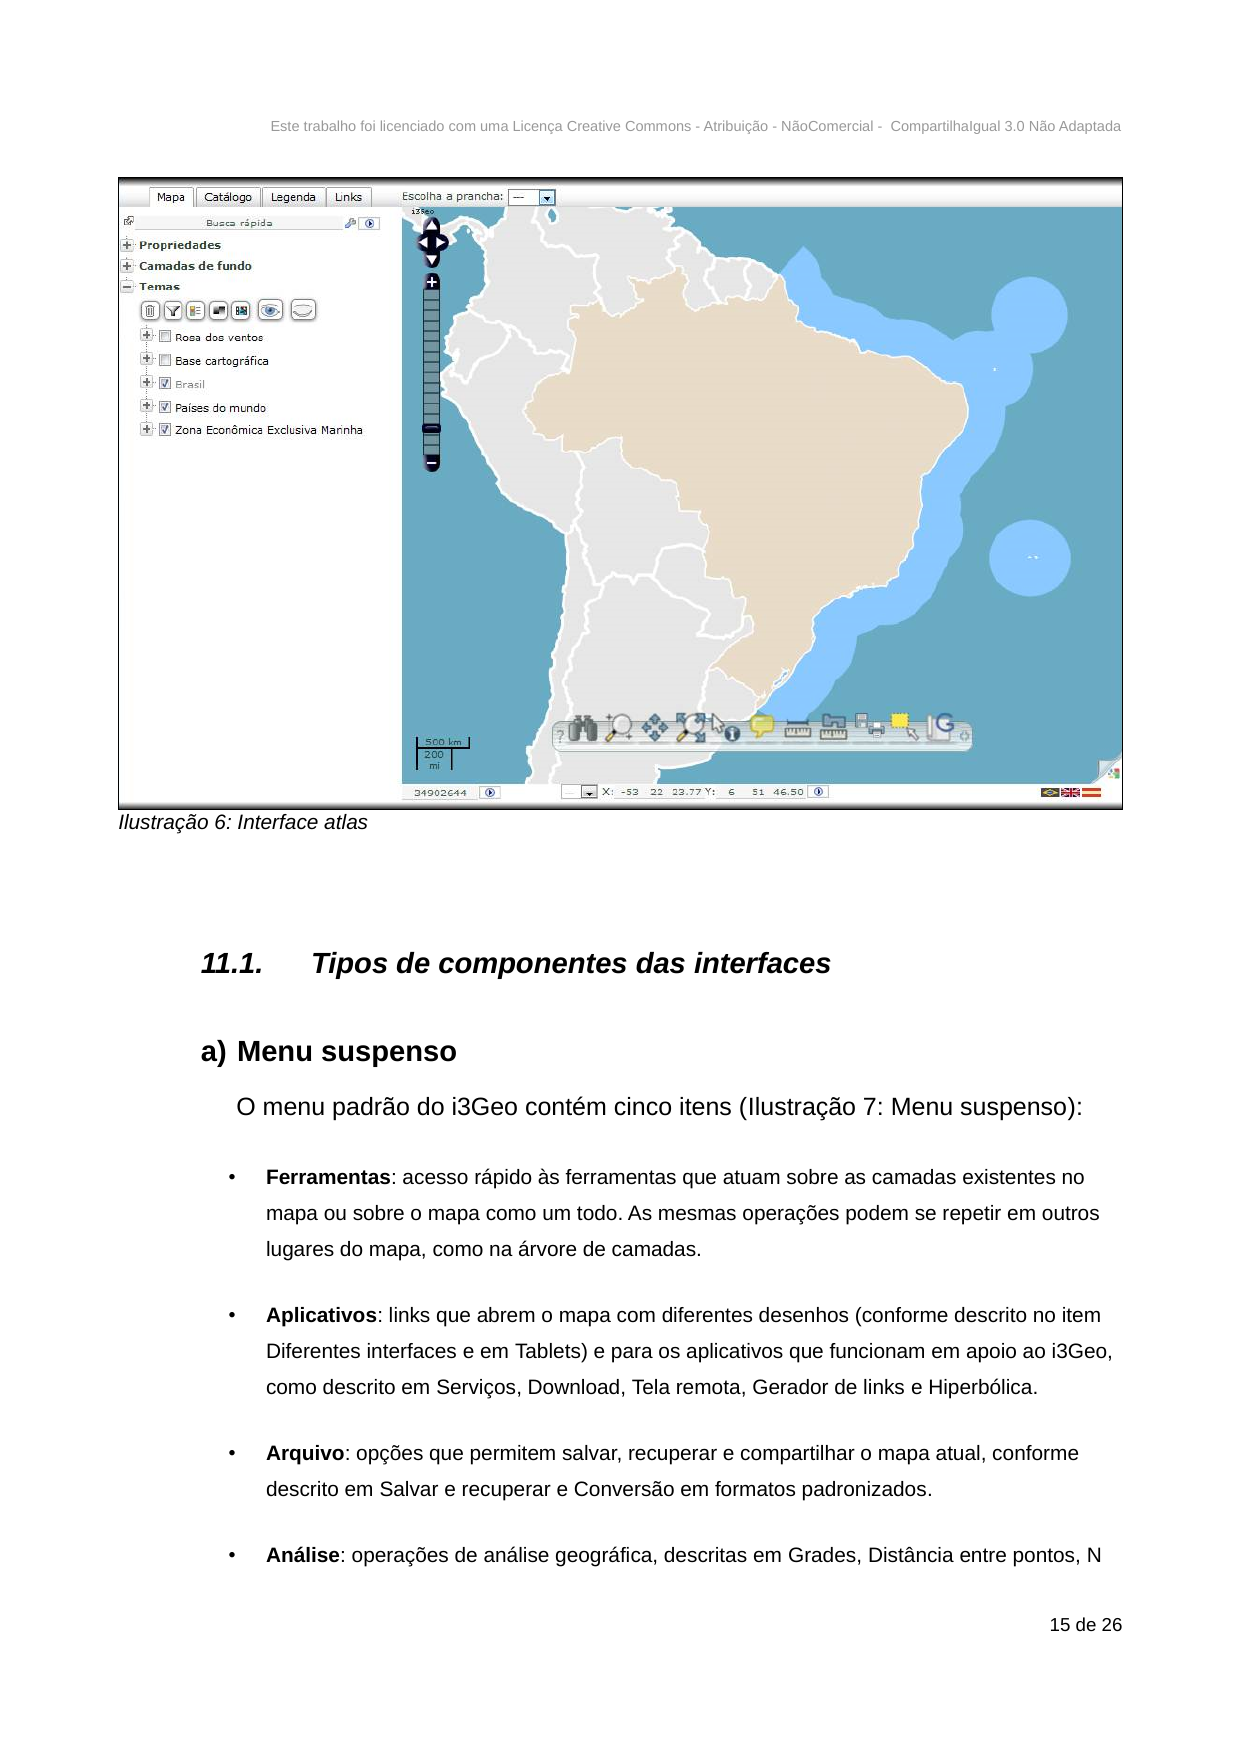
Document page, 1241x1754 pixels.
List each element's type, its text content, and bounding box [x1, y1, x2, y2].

list Ferramentas: acesso rápido às ferramentas que atuam sobre as camadas existentes no mapa ou sobre o mapa como um todo. As mesmas operações podem se repetir em outros lugares do mapa, como na árvore de camadas. [228, 1165, 1122, 1261]
list Aplicativos: links que abrem o mapa com diferentes desenhos (conforme descrito no item Diferentes interfaces e em Tablets) e para os aplicativos que funcionam em apoio ao i3Geo, como descrito em Serviços, Download, Tela remota, Gerador de links e Hiperbólica. [228, 1303, 1122, 1399]
text Ilustração 6: Interface atlas [118, 810, 1122, 833]
subtitle Menu suspenso [163, 1034, 1122, 1067]
list Arquivo: opções que permitem salvar, recuperar e compartilhar o mapa atual, conforme descrito em Salvar e recuperar e Conversão em formatos padronizados. [228, 1441, 1122, 1501]
list Análise: operações de análise geográfica, descritas em Grades, Distância entre pontos, N [228, 1543, 1122, 1567]
text O menu padrão do i3Geo contém cinco itens (Ilustração 7: Menu suspenso): [118, 1092, 1122, 1121]
picture [119, 178, 1122, 809]
subtitle Tipos de componentes das interfaces [163, 946, 1077, 979]
